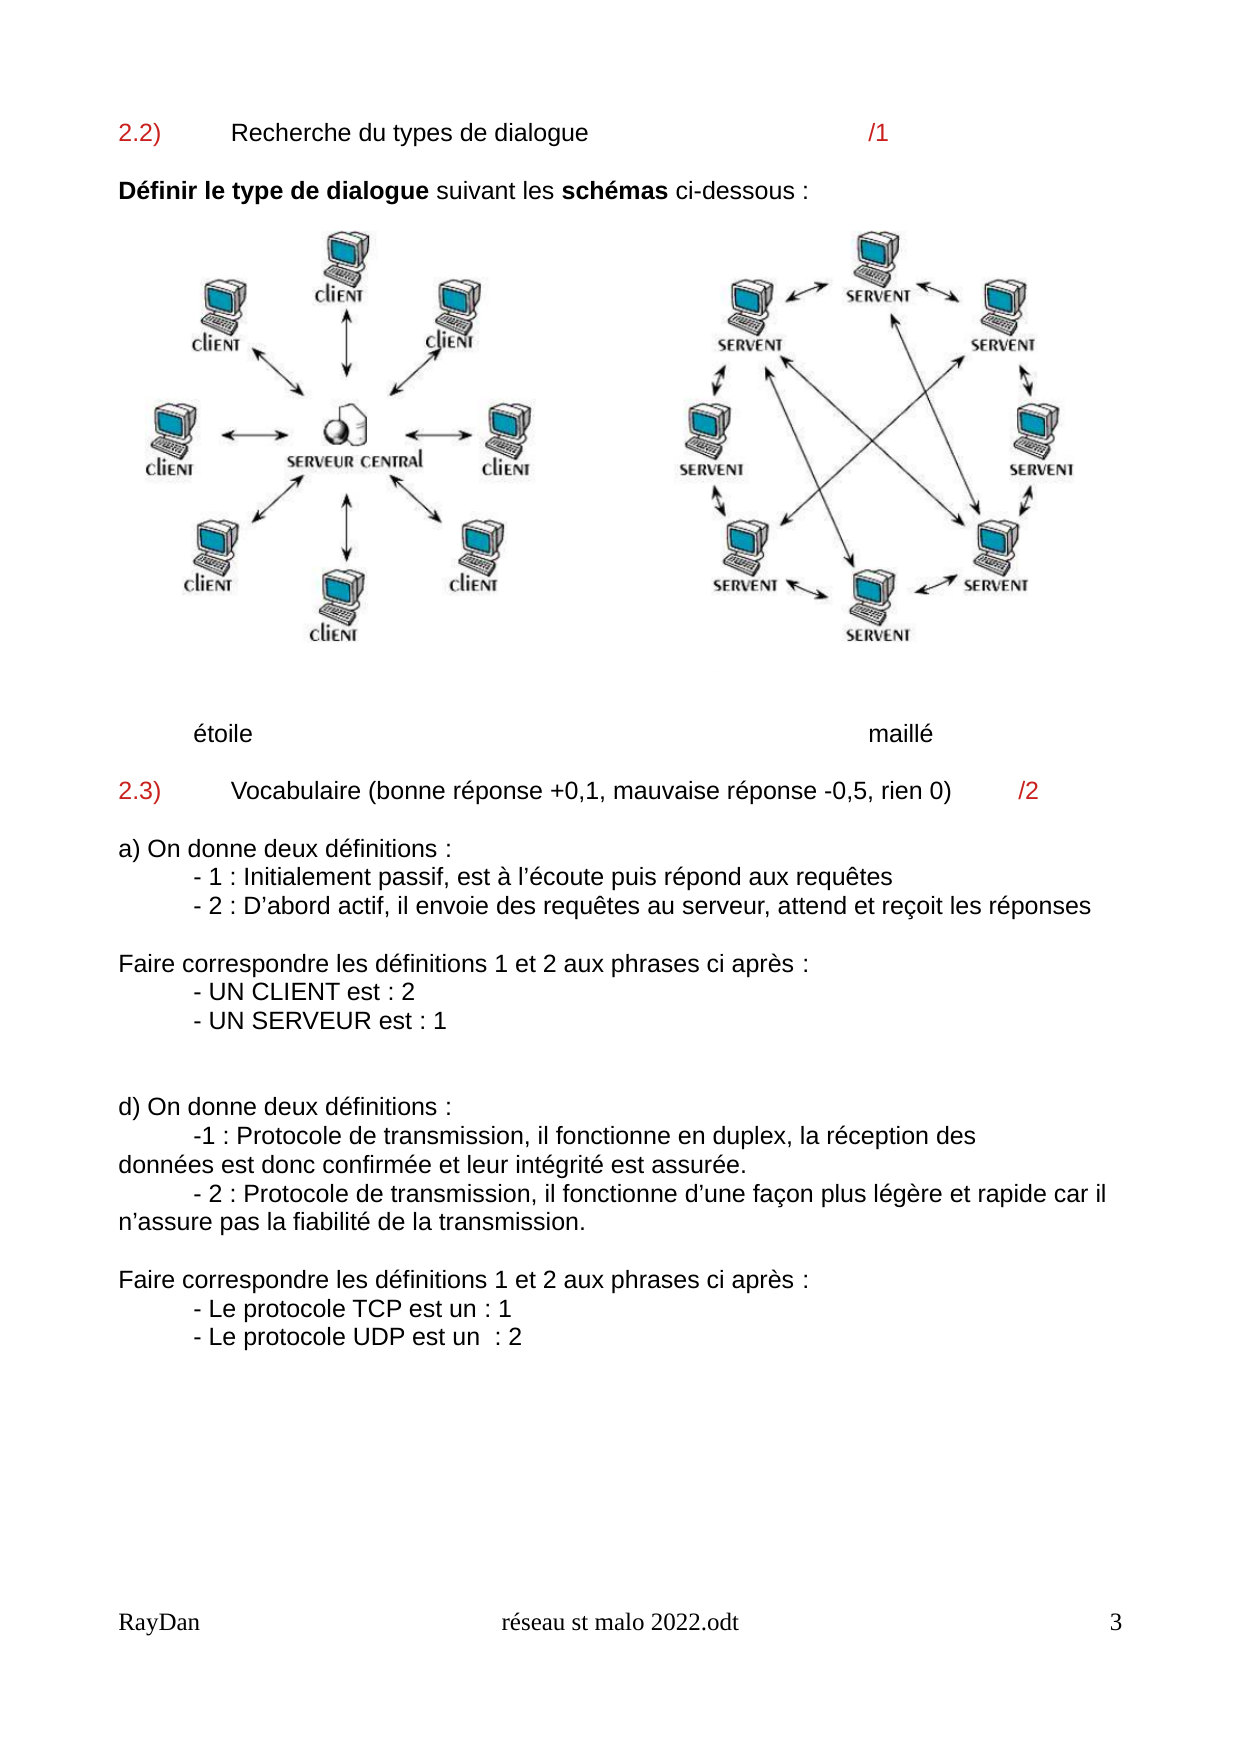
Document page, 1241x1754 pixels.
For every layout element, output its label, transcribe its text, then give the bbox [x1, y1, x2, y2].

list Recherche du types de dialogue /1 [118, 118, 1122, 147]
text données est donc confirmée et leur intégrité est assurée. [118, 1150, 1122, 1179]
text Définir le type de dialogue suivant les schémas ci-dessous : [118, 176, 1122, 204]
text - Le protocole UDP est un : 2 [118, 1322, 1122, 1351]
text - Le protocole TCP est un : 1 [118, 1294, 1122, 1322]
text - UN CLIENT est : 2 [118, 977, 1122, 1006]
list Vocabulaire (bonne réponse +0,1, mauvaise réponse -0,5, rien 0) /2 [118, 776, 1122, 805]
text - 2 : Protocole de transmission, il fonctionne d’une façon plus légère et rapide car il n’assure pas la fiabilité de la transmission. [118, 1179, 1122, 1236]
text a) On donne deux définitions : [118, 834, 1122, 862]
text d) On donne deux définitions : [118, 1092, 1122, 1121]
picture [118, 209, 1139, 690]
text Faire correspondre les définitions 1 et 2 aux phrases ci après : [118, 1265, 1122, 1294]
text - 2 : D’abord actif, il envoie des requêtes au serveur, attend et reçoit les réponses [118, 891, 1122, 920]
text Faire correspondre les définitions 1 et 2 aux phrases ci après : [118, 949, 1122, 977]
text - 1 : Initialement passif, est à l’écoute puis répond aux requêtes [118, 862, 1122, 891]
text - UN SERVEUR est : 1 [118, 1006, 1122, 1035]
text étoile maillé [118, 719, 1122, 747]
text -1 : Protocole de transmission, il fonctionne en duplex, la réception des [118, 1121, 1122, 1150]
